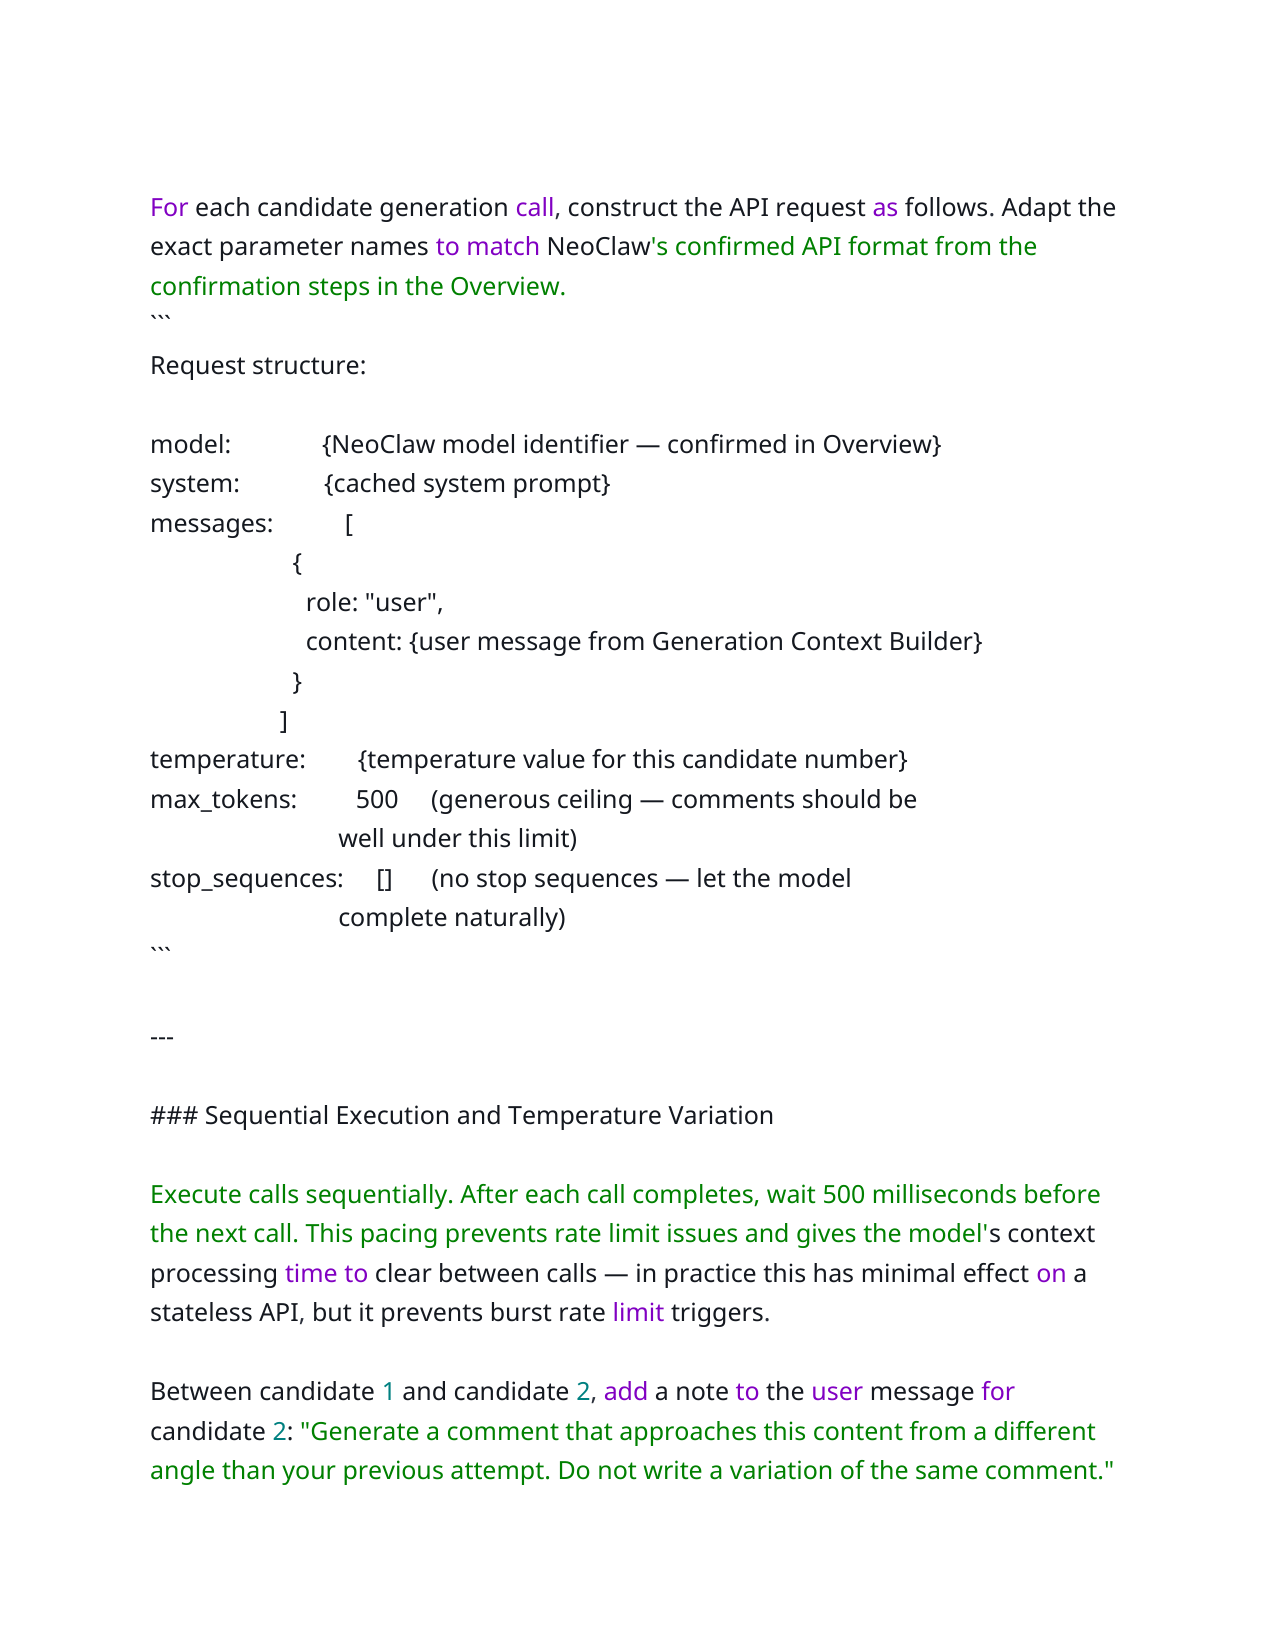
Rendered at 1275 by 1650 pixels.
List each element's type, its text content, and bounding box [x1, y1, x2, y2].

text For each candidate generation call, construct the API request as follows. Adapt the exact parameter names to match NeoСlaw's confirmed API format from the confirmation steps in the Overview. ``` Request structure: model: {NeoСlaw model identifier — confirmed in Overview} system: {cached system prompt} messages: [ { role: "user", content: {user message from Generation Context Builder} } ] temperature: {temperature value for this candidate number} max_tokens: 500 (generous ceiling — comments should be well under this limit) stop_sequences: [] (no stop sequences — let the model complete naturally) ``` --- ### Sequential Execution and Temperature Variation Execute calls sequentially. After each call completes, wait 500 milliseconds before the next call. This pacing prevents rate limit issues and gives the model's context processing time to clear between calls — in practice this has minimal effect on a stateless API, but it prevents burst rate limit triggers. Between candidate 1 and candidate 2, add a note to the user message for candidate 2: "Generate a comment that approaches this content from a different angle than your previous attempt. Do not write a variation of the same comment." [150, 150, 1125, 1487]
